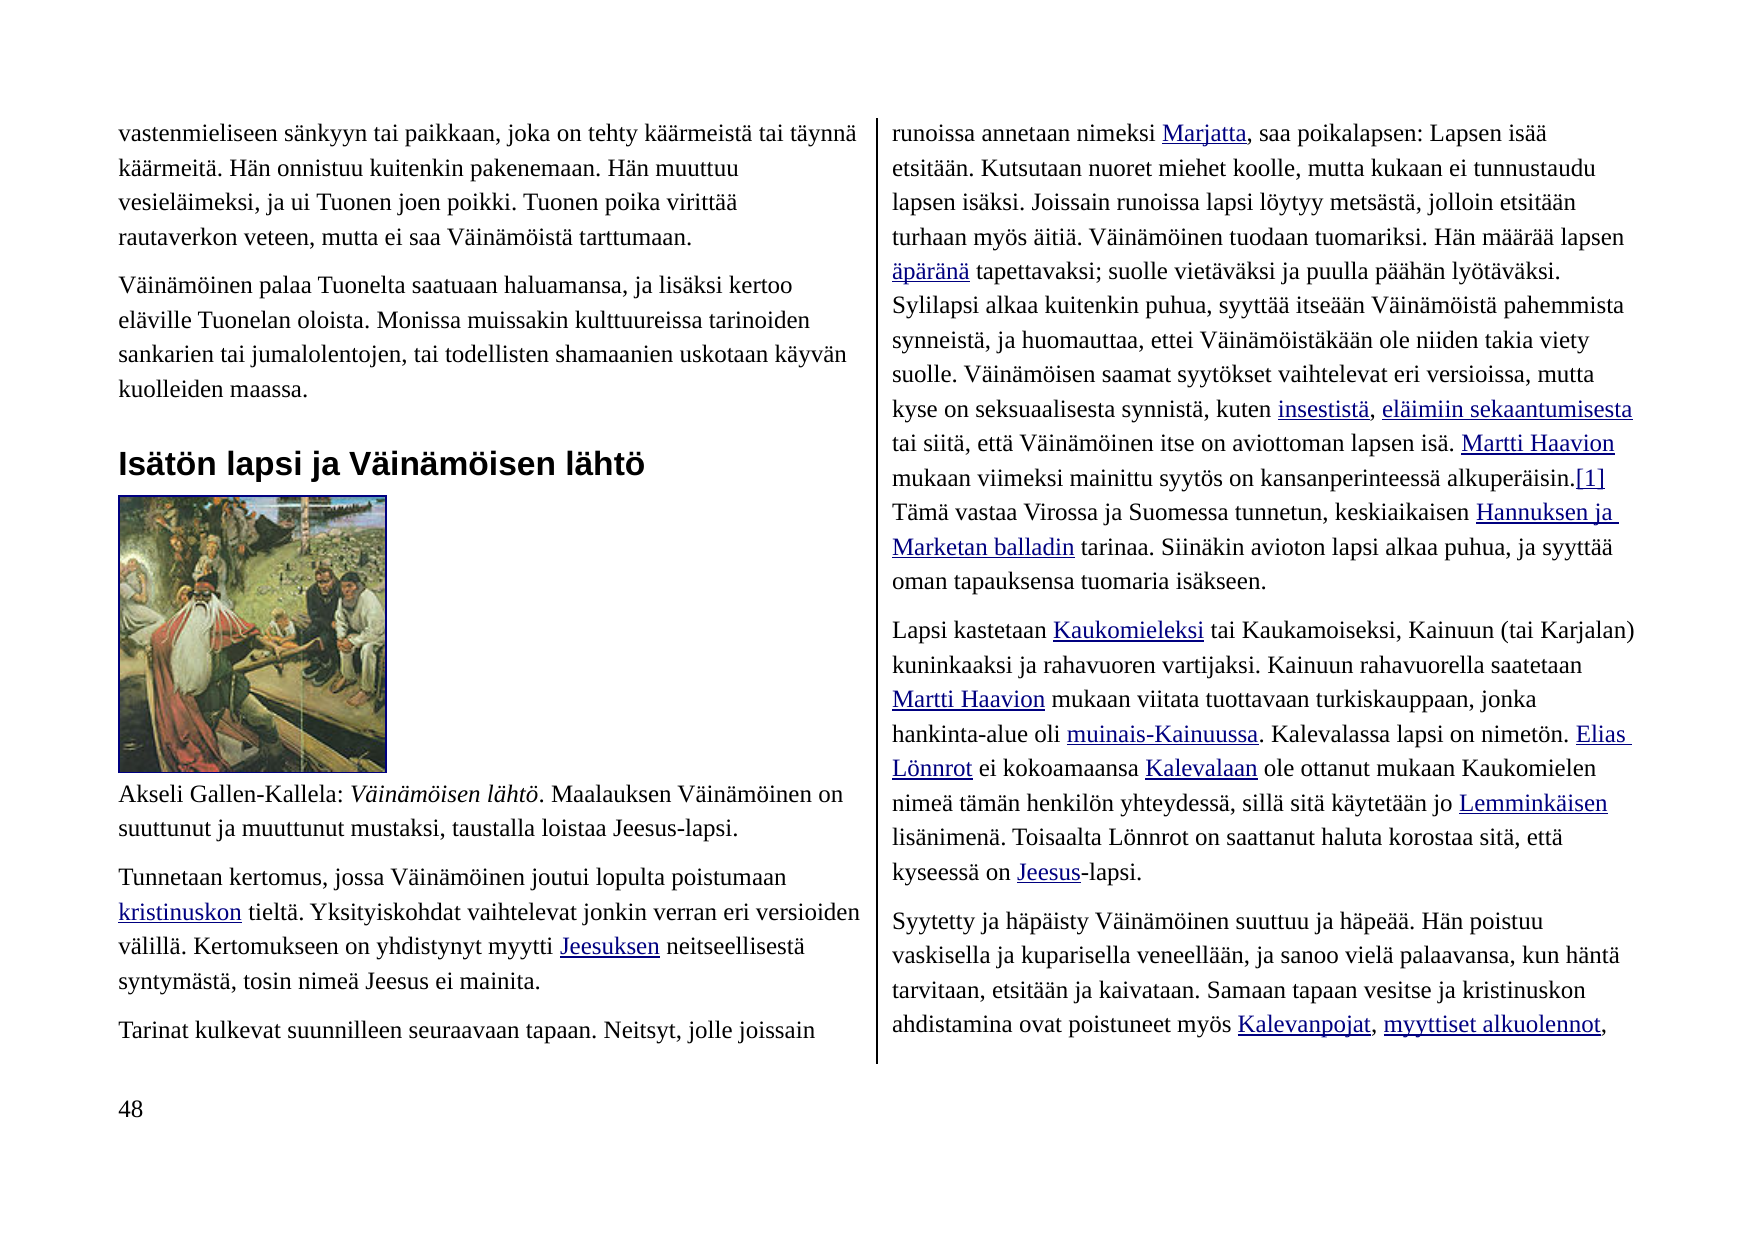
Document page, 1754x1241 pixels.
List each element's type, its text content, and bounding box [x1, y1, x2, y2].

text Lapsi kastetaan Kaukomieleksi tai Kaukamoiseksi, Kainuun (tai Karjalan) kuninkaaksi ja rahavuoren vartijaksi. Kainuun rahavuorella saatetaan Martti Haavion mukaan viitata tuottavaan turkiskauppaan, jonka hankinta-alue oli muinais-Kainuussa. Kalevalassa lapsi on nimetön. Elias Lönnrot ei kokoamaansa Kalevalaan ole ottanut mukaan Kaukomielen nimeä tämän henkilön yhteydessä, sillä sitä käytetään jo Lemminkäisen lisänimenä. Toisaalta Lönnrot on saattanut haluta korostaa sitä, että kyseessä on Jeesus-lapsi. [892, 615, 1635, 886]
text Akseli Gallen-Kallela: Väinämöisen lähtö. Maalauksen Väinämöinen on suuttunut ja muuttunut mustaksi, taustalla loistaa Jeesus-lapsi. [118, 779, 862, 842]
text Väinämöinen palaa Tuonelta saatuaan haluamansa, ja lisäksi kertoo eläville Tuonelan oloista. Monissa muissakin kulttuureissa tarinoiden sankarien tai jumalolentojen, tai todellisten shamaanien uskotaan käyvän kuolleiden maassa. [118, 271, 862, 403]
text Syytetty ja häpäisty Väinämöinen suuttuu ja häpeää. Hän poistuu vaskisella ja kuparisella veneellään, ja sanoo vielä palaavansa, kun häntä tarvitaan, etsitään ja kaivataan. Samaan tapaan vesitse ja kristinuskon ahdistamina ovat poistuneet myös Kalevanpojat, myyttiset alkuolennot, [892, 906, 1635, 1038]
text Tarinat kulkevat suunnilleen seuraavaan tapaan. Neitsyt, jolle joissain [118, 1015, 862, 1044]
text Tunnetaan kertomus, jossa Väinämöinen joutui lopulta poistumaan kristinuskon tieltä. Yksityiskohdat vaihtelevat jonkin verran eri versioiden välillä. Kertomukseen on yhdistynyt myytti Jeesuksen neitseellisestä syntymästä, tosin nimeä Jeesus ei mainita. [118, 862, 862, 995]
text vastenmieliseen sänkyyn tai paikkaan, joka on tehty käärmeistä tai täynnä käärmeitä. Hän onnistuu kuitenkin pakenemaan. Hän muuttuu vesieläimeksi, ja ui Tuonen joen poikki. Tuonen poika virittää rautaverkon veteen, mutta ei saa Väinämöistä tarttumaan. [118, 118, 862, 250]
picture [120, 497, 385, 772]
subtitle Isätön lapsi ja Väinämöisen lähtö [118, 444, 862, 483]
text runoissa annetaan nimeksi Marjatta, saa poikalapsen: Lapsen isää etsitään. Kutsutaan nuoret miehet koolle, mutta kukaan ei tunnustaudu lapsen isäksi. Joissain runoissa lapsi löytyy metsästä, jolloin etsitään turhaan myös äitiä. Väinämöinen tuodaan tuomariksi. Hän määrää lapsen äpäränä tapettavaksi; suolle vietäväksi ja puulla päähän lyötäväksi. Sylilapsi alkaa kuitenkin puhua, syyttää itseään Väinämöistä pahemmista synneistä, ja huomauttaa, ettei Väinämöistäkään ole niiden takia viety suolle. Väinämöisen saamat syytökset vaihtelevat eri versioissa, mutta kyse on seksuaalisesta synnistä, kuten insestistä, eläimiin sekaantumisesta tai siitä, että Väinämöinen itse on aviottoman lapsen isä. Martti Haavion mukaan viimeksi mainittu syytös on kansanperinteessä alkuperäisin.[1] Tämä vastaa Virossa ja Suomessa tunnetun, keskiaikaisen Hannuksen ja Marketan balladin tarinaa. Siinäkin avioton lapsi alkaa puhua, ja syyttää oman tapauksensa tuomaria isäkseen. [892, 118, 1635, 595]
